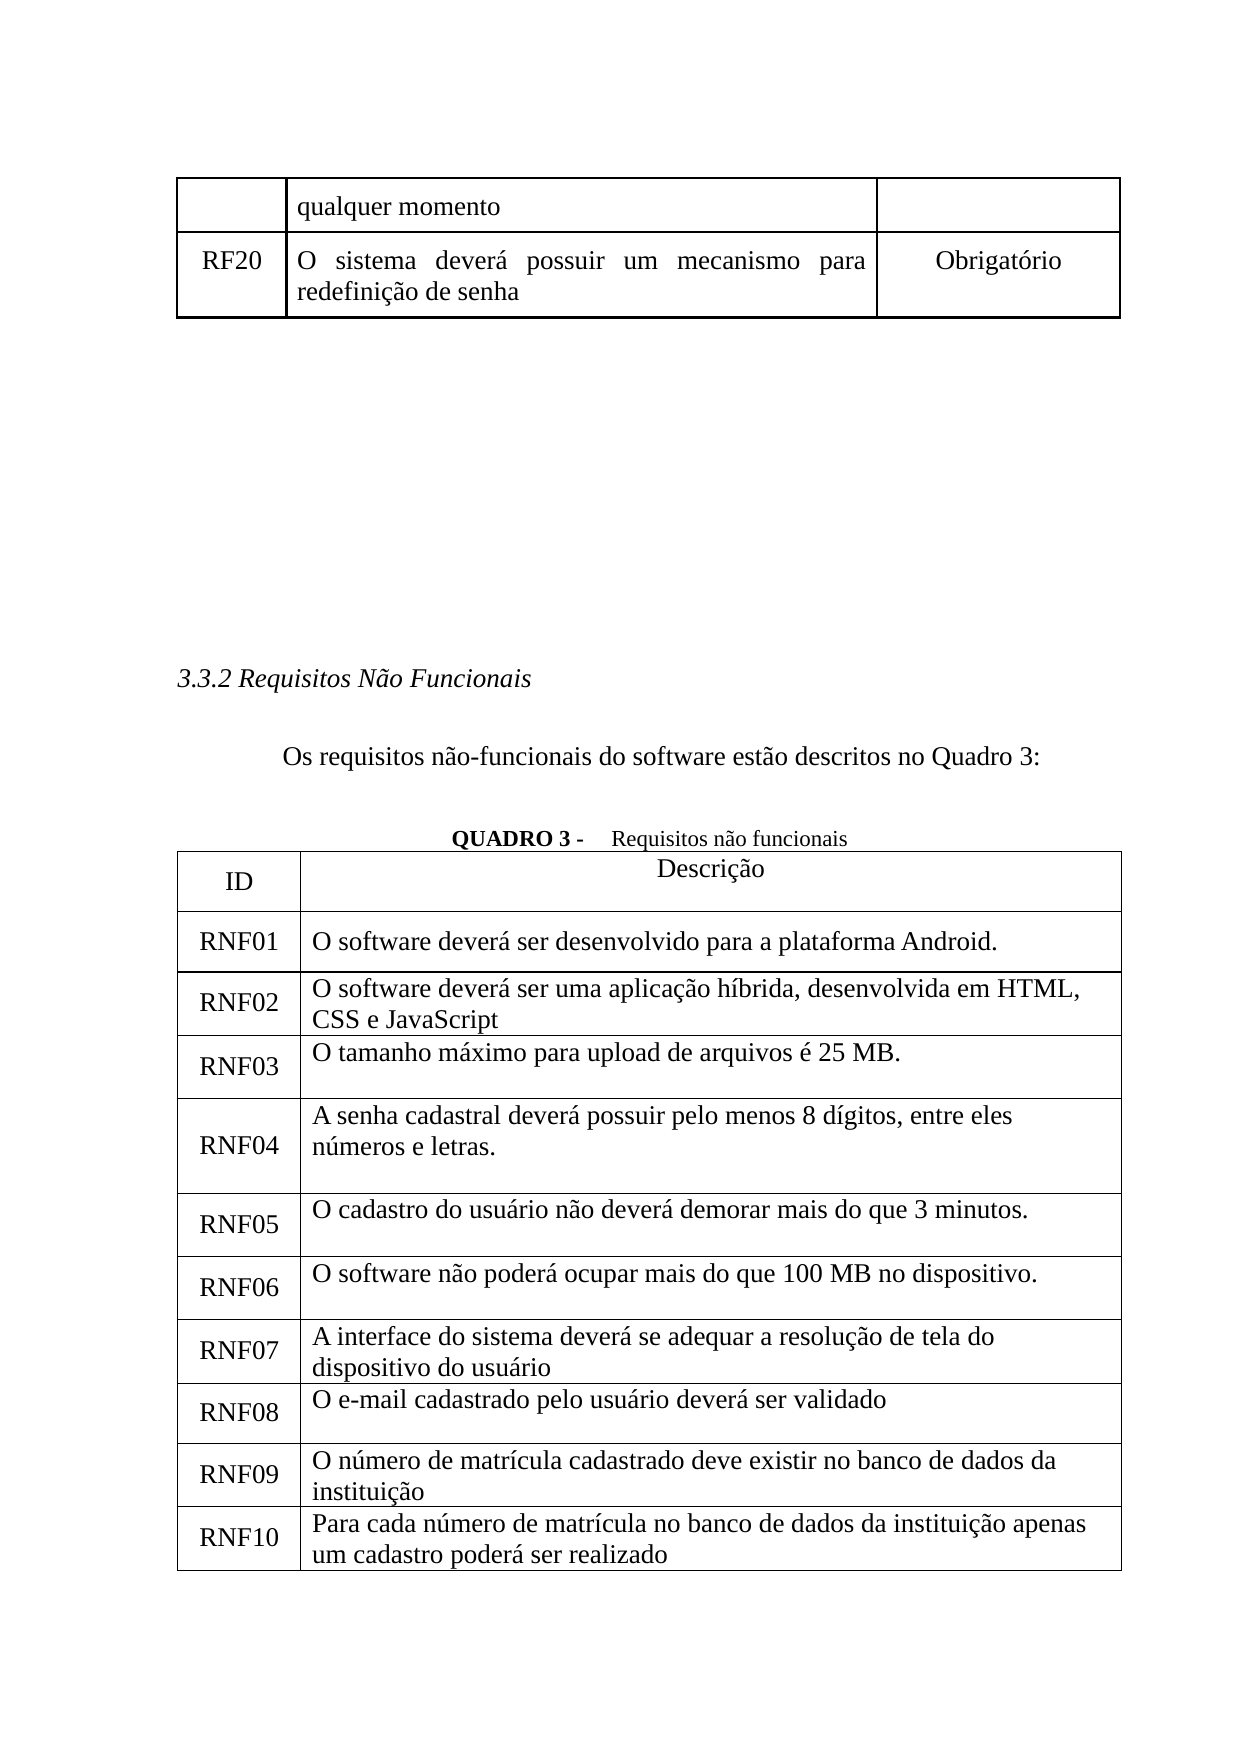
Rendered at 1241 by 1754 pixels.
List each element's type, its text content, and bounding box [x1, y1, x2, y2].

table_cell A interface do sistema deverá se adequar a resolução de tela do dispositivo do usuário [301, 1320, 1121, 1383]
table_cell RNF05 [178, 1194, 300, 1256]
table_cell RNF08 [178, 1384, 300, 1443]
table_cell RNF03 [178, 1036, 300, 1098]
table_cell [878, 179, 1119, 231]
table_cell RNF04 [178, 1099, 300, 1193]
table_cell O tamanho máximo para upload de arquivos é 25 MB. [301, 1036, 1121, 1098]
table_cell RNF06 [178, 1257, 300, 1319]
table_cell O software deverá ser desenvolvido para a plataforma Android. [301, 912, 1121, 971]
table_header Descrição [301, 852, 1121, 911]
table_cell RNF02 [178, 973, 300, 1035]
table_cell O e-mail cadastrado pelo usuário deverá ser validado [301, 1384, 1121, 1443]
table_cell RNF09 [178, 1444, 300, 1506]
table_cell RNF07 [178, 1320, 300, 1383]
table_cell RF20 [178, 233, 285, 316]
table_cell [178, 179, 285, 231]
table_cell O sistema deverá possuir um mecanismo para redefinição de senha [288, 233, 876, 316]
table_cell qualquer momento [288, 179, 876, 231]
list Requisitos não funcionais [177, 825, 1122, 851]
table_cell O software deverá ser uma aplicação híbrida, desenvolvida em HTML, CSS e JavaScript [301, 973, 1121, 1035]
table_cell Obrigatório [878, 233, 1119, 316]
text Os requisitos não-funcionais do software estão descritos no Quadro 3: [177, 741, 1122, 772]
table_cell RNF01 [178, 912, 300, 971]
subtitle 3.3.2 Requisitos Não Funcionais [177, 663, 1122, 694]
table_cell O cadastro do usuário não deverá demorar mais do que 3 minutos. [301, 1194, 1121, 1256]
table_cell O número de matrícula cadastrado deve existir no banco de dados da instituição [301, 1444, 1121, 1506]
table_cell RNF10 [178, 1507, 300, 1569]
table_cell Para cada número de matrícula no banco de dados da instituição apenas um cadastro poderá ser realizado [301, 1507, 1121, 1569]
table_cell O software não poderá ocupar mais do que 100 MB no dispositivo. [301, 1257, 1121, 1319]
table_cell A senha cadastral deverá possuir pelo menos 8 dígitos, entre eles números e letras. [301, 1099, 1121, 1193]
table_header ID [178, 852, 300, 911]
